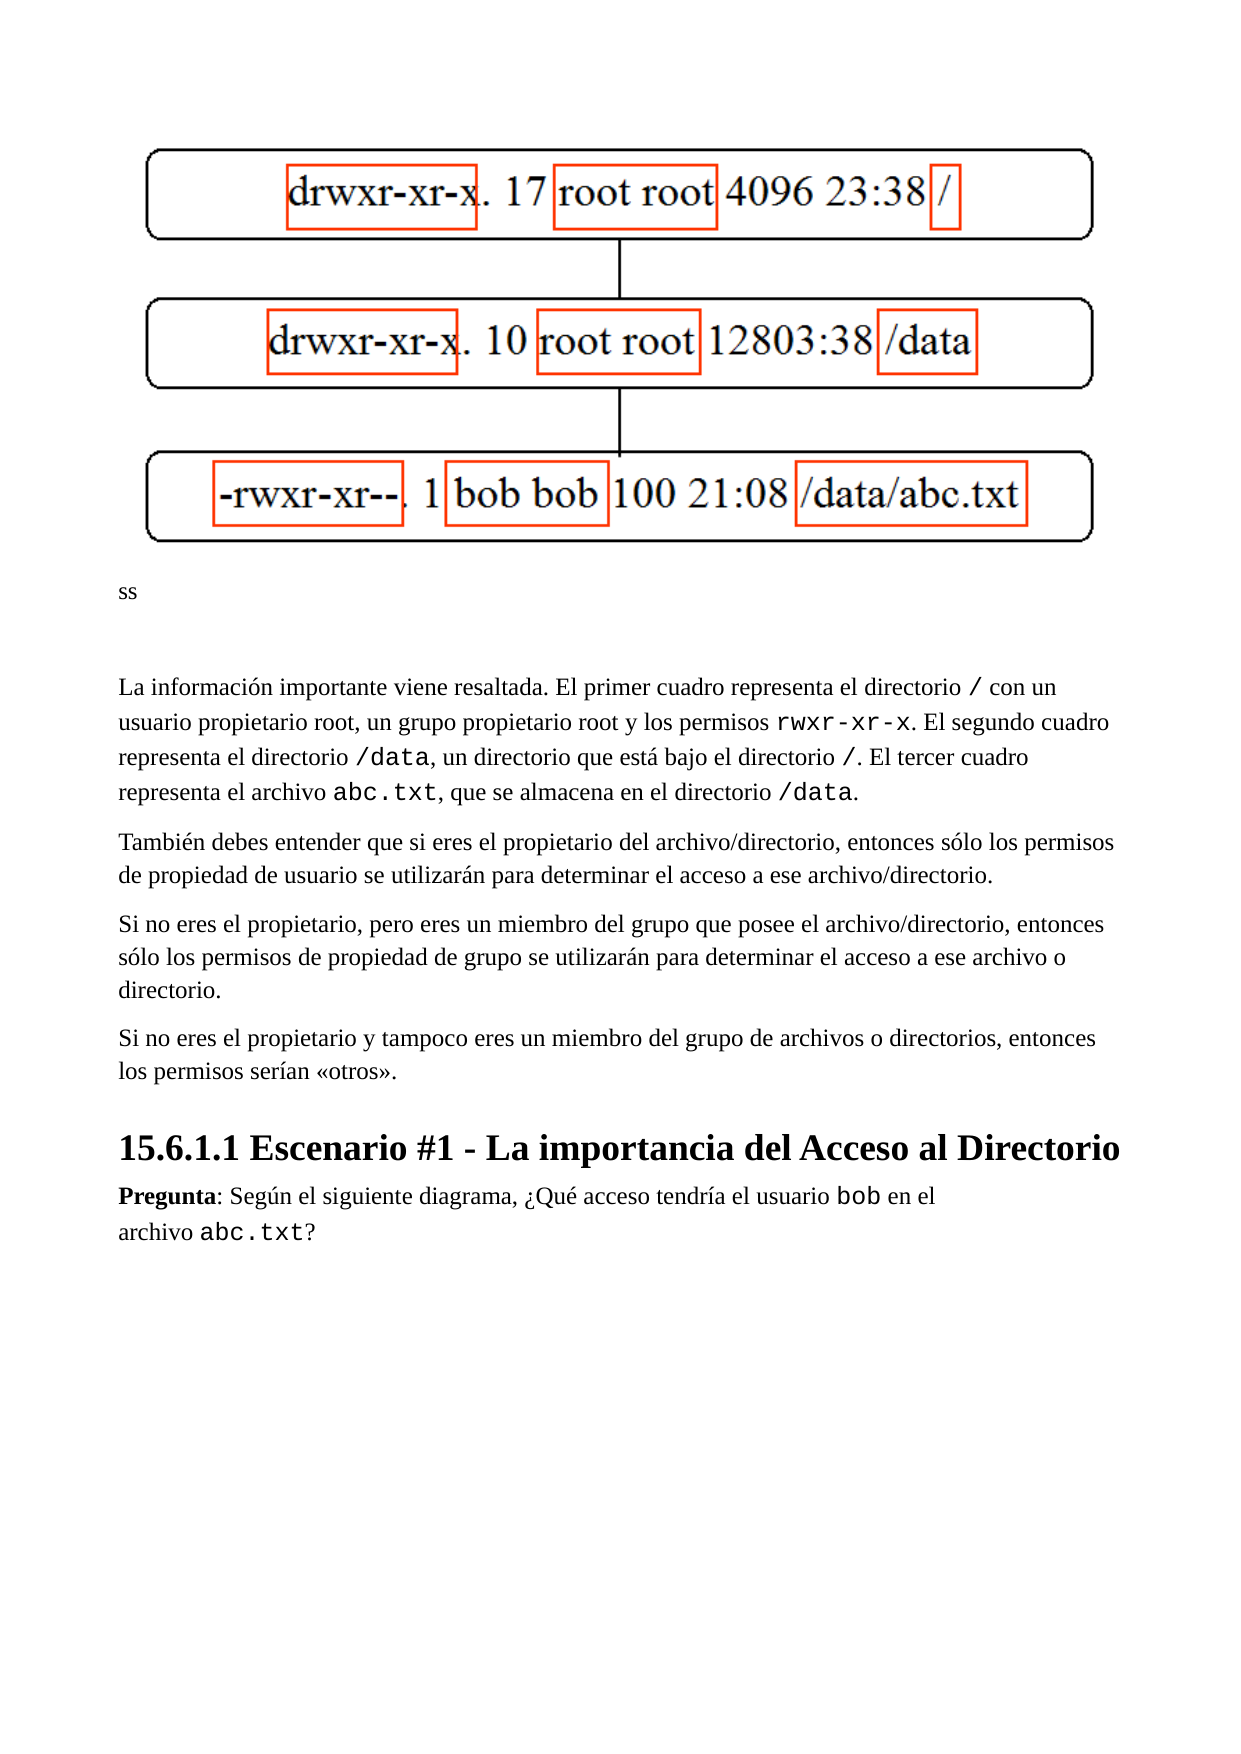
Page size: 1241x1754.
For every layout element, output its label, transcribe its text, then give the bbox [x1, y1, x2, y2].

text Pregunta: Según el siguiente diagrama, ¿Qué acceso tendría el usuario bob en el archivo abc.txt? [118, 1181, 1122, 1247]
text Si no eres el propietario, pero eres un miembro del grupo que posee el archivo/directorio, entonces sólo los permisos de propiedad de grupo se utilizarán para determinar el acceso a ese archivo o directorio. [118, 909, 1122, 1003]
text Si no eres el propietario y tampoco eres un miembro del grupo de archivos o directorios, entonces los permisos serían «otros». [118, 1023, 1122, 1085]
text ss [118, 573, 1122, 605]
subtitle 15.6.1.1 Escenario #1 - La importancia del Acceso al Directorio [118, 1126, 1122, 1169]
text También debes entender que si eres el propietario del archivo/directorio, entonces sólo los permisos de propiedad de usuario se utilizarán para determinar el acceso a ese archivo/directorio. [118, 827, 1122, 889]
text La información importante viene resaltada. El primer cuadro representa el directorio / con un usuario propietario root, un grupo propietario root y los permisos rwxr-xr-x. El segundo cuadro representa el directorio /data, un directorio que está bajo el directorio /. El tercer cuadro representa el archivo abc.txt, que se almacena en el directorio /data. [118, 672, 1122, 808]
picture [118, 118, 1123, 573]
